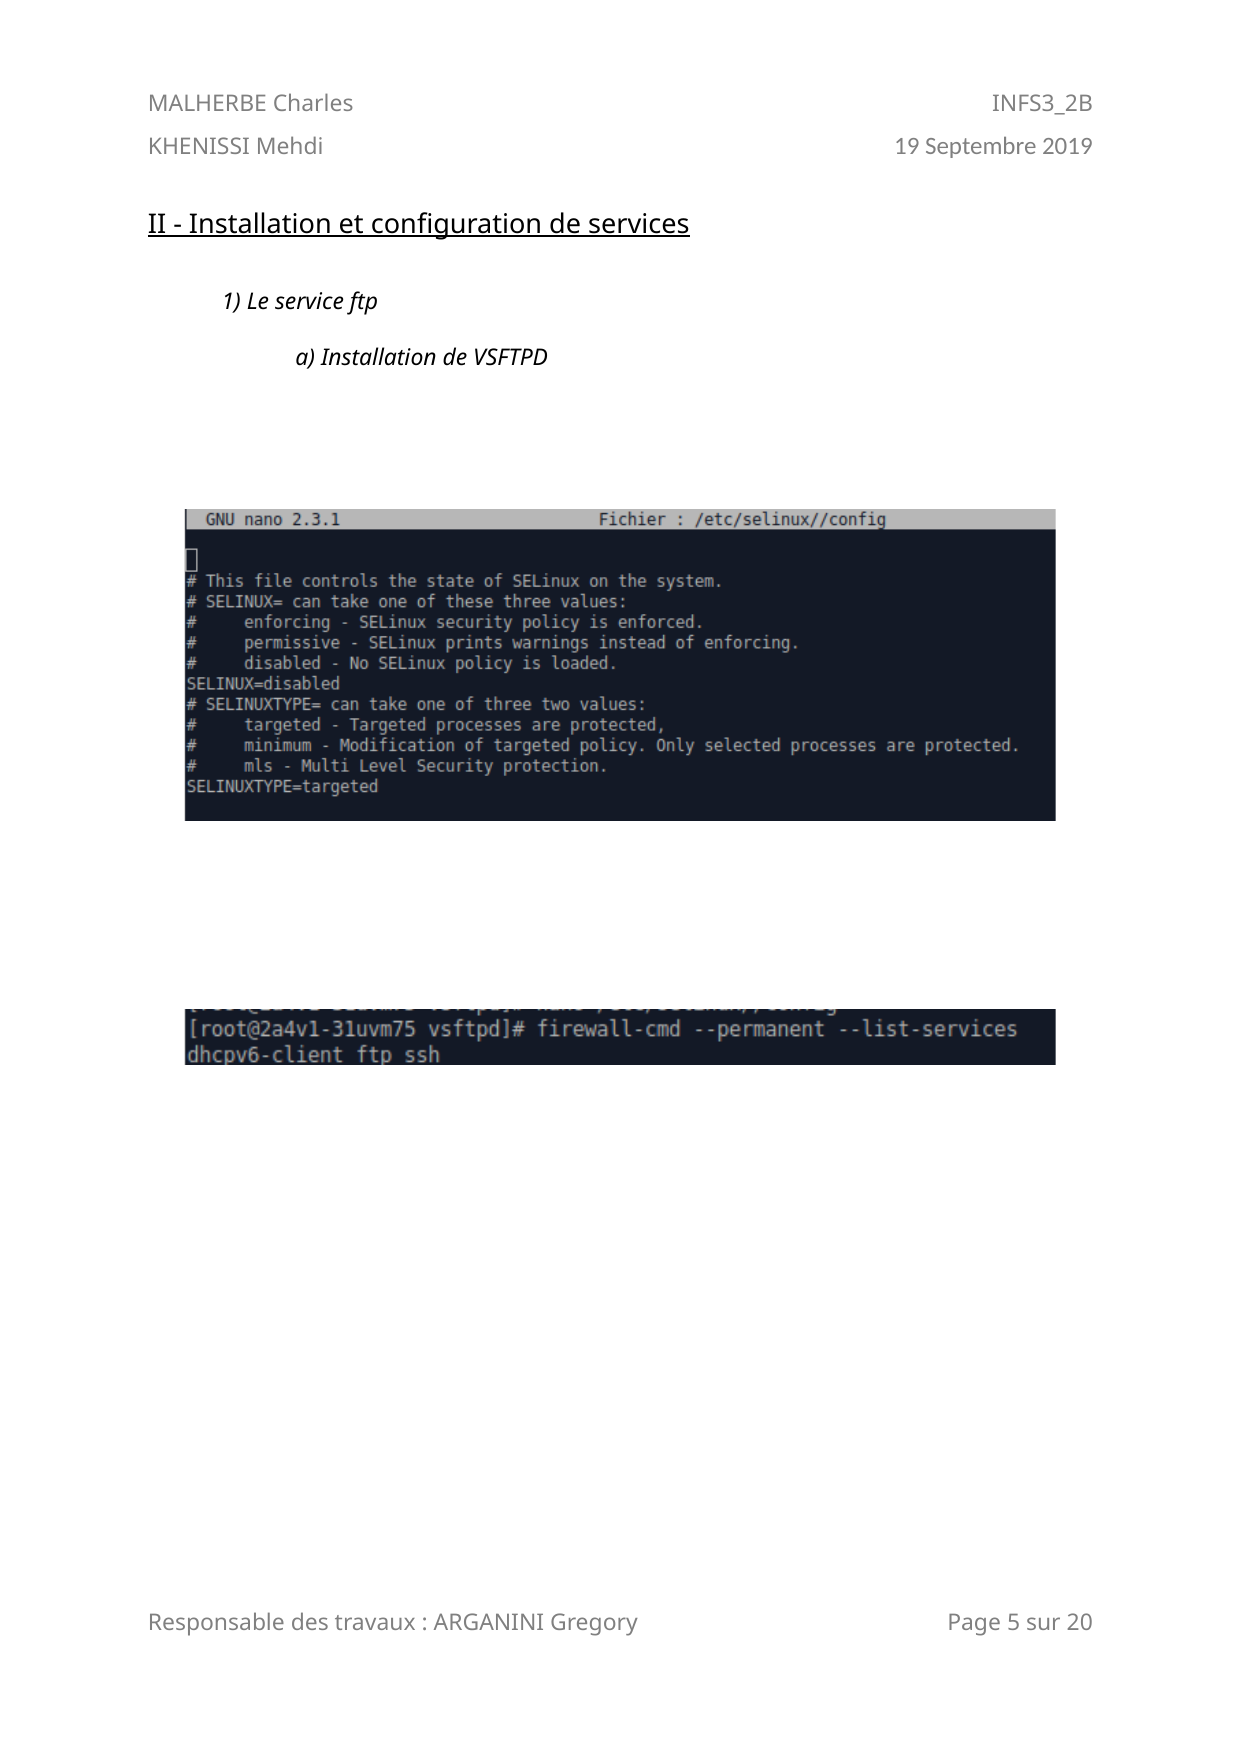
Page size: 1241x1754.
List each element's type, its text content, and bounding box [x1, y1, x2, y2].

text a) Installation de VSFTPD [295, 341, 1093, 372]
text 1) Le service ftp [221, 285, 1093, 316]
text Illustration 7 : Désactivation de SELINUX dans le fichier de configuration [184, 488, 1056, 509]
subtitle II - Installation et configuration de services [148, 204, 1093, 241]
text Illustration 8 : Ajout des ports du service ftp au firewall [184, 988, 1056, 1009]
